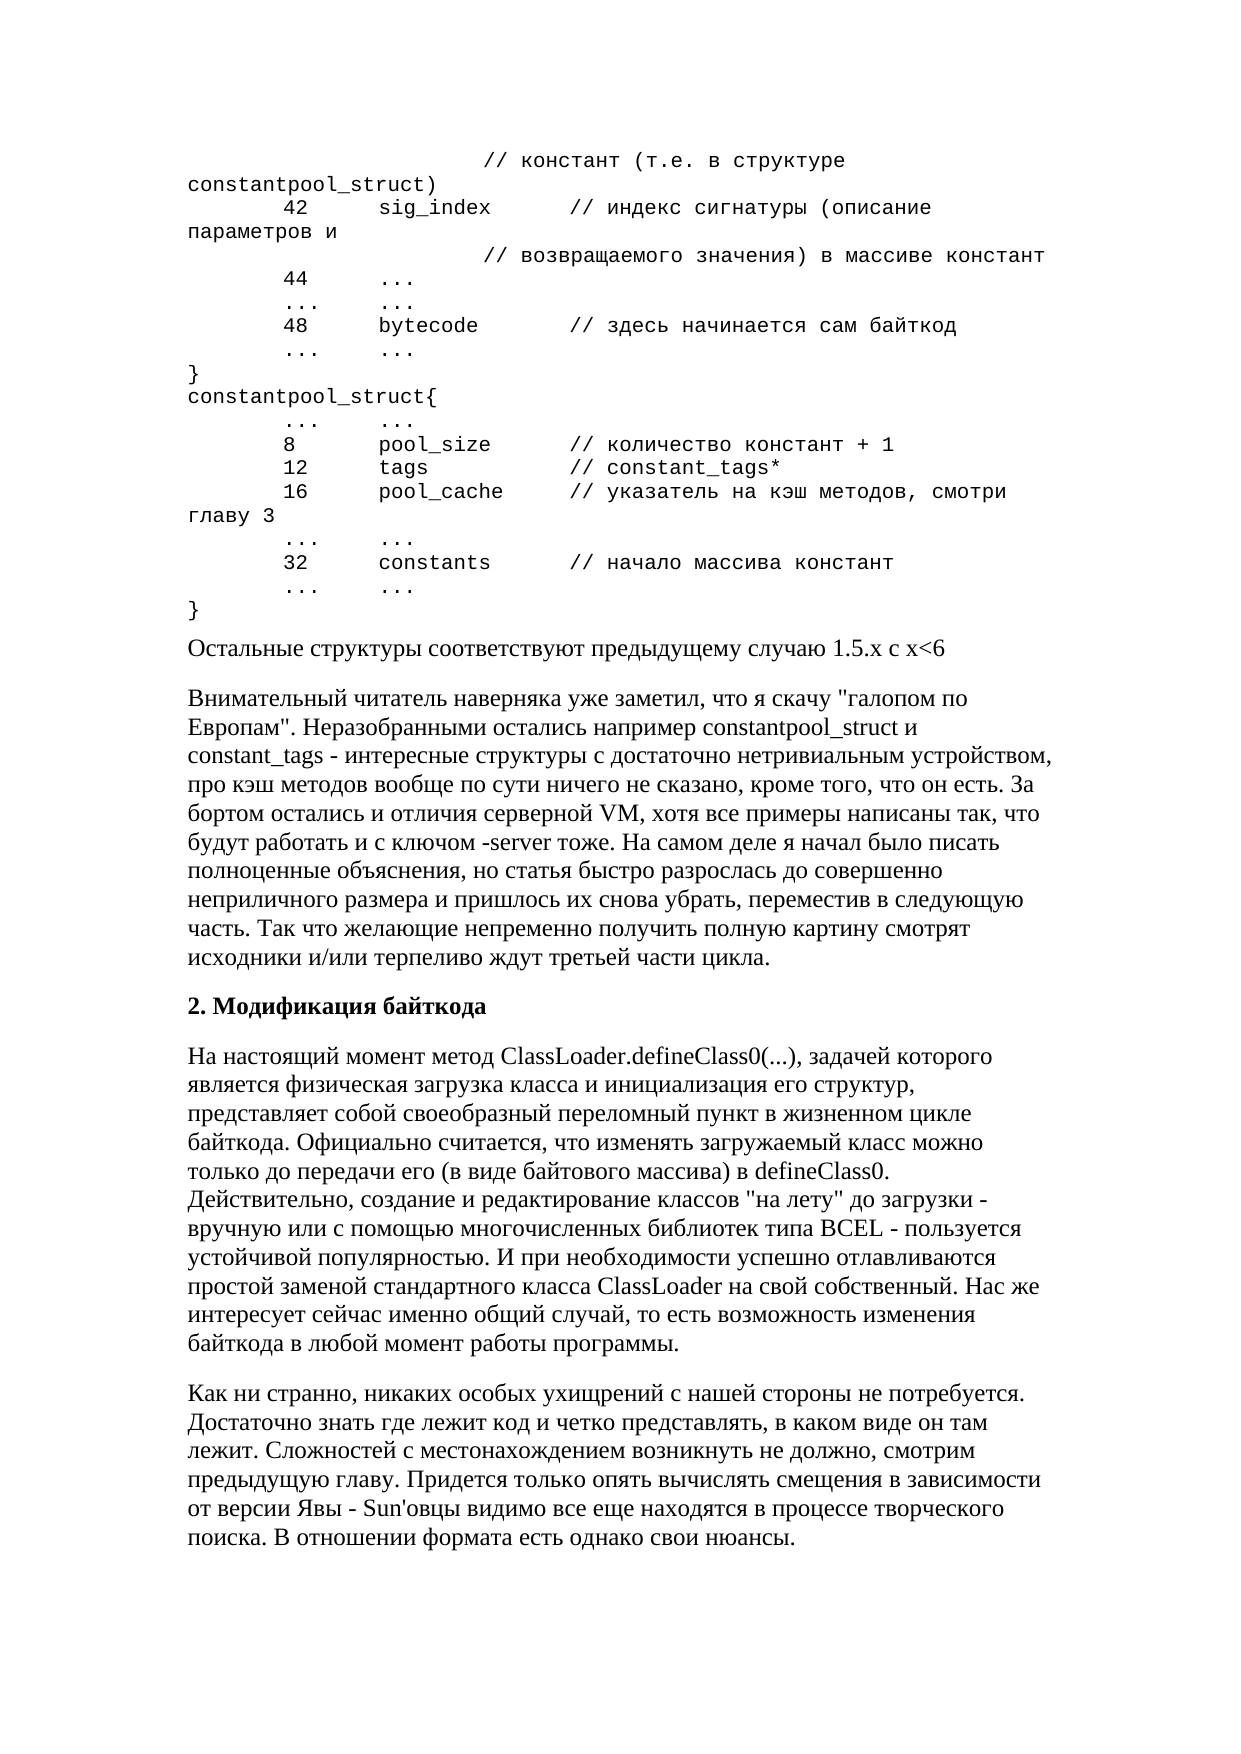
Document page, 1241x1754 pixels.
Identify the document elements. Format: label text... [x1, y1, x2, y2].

text На настоящий момент метод ClassLoader.defineClass0(...), задачей которого является физическая загрузка класса и инициализация его структур, представляет собой своеобразный переломный пункт в жизненном цикле байткода. Официально считается, что изменять загружаемый класс можно только до передачи его (в виде байтового массива) в defineClass0. Действительно, создание и редактирование классов "на лету" до загрузки - вручную или с помощью многочисленных библиотек типа BCEL - пользуется устойчивой популярностью. И при необходимости успешно отлавливаются простой заменой стандартного класса ClassLoader на свой собственный. Нас же интересует сейчас именно общий случай, то есть возможность изменения байткода в любой момент работы программы. [187, 1041, 1053, 1357]
text 32 constants // начало массива констант [187, 552, 1053, 576]
text // констант (т.е. в структуре constantpool_struct) [187, 150, 1053, 197]
text 16 pool_cache // указатель на кэш методов, смотри главу 3 [187, 481, 1053, 528]
text ... ... [187, 410, 1053, 434]
text 8 pool_size // количество констант + 1 [187, 434, 1053, 457]
text Как ни странно, никаких особых ухищрений с нашей стороны не потребуется. Достаточно знать где лежит код и четко представлять, в каком виде он там лежит. Сложностей с местонахождением возникнуть не должно, смотрим предыдущую главу. Придется только опять вычислять смещения в зависимости от версии Явы - Sun'овцы видимо все еще находятся в процессе творческого поиска. В отношении формата есть однако свои нюансы. [187, 1378, 1053, 1550]
text // возвращаемого значения) в массиве констант [187, 244, 1053, 268]
text Внимательный читатель наверняка уже заметил, что я скачу "галопом по Европам". Неразобранными остались например constantpool_struct и constant_tags - интересные структуры с достаточно нетривиальным устройством, про кэш методов вообще по сути ничего не сказано, кроме того, что он есть. За бортом остались и отличия серверной VM, хотя все примеры написаны так, что будут работать и с ключом -server тоже. На самом деле я начал было писать полноценные объяснения, но статья быстро разрослась до совершенно неприличного размера и пришлось их снова убрать, переместив в следующую часть. Так что желающие непременно получить полную картину смотрят исходники и/или терпеливо ждут третьей части цикла. [187, 683, 1053, 970]
text constantpool_struct{ [187, 386, 1053, 410]
text ... ... [187, 339, 1053, 363]
text 42 sig_index // индекс сигнатуры (описание параметров и [187, 197, 1053, 244]
text 48 bytecode // здесь начинается сам байткод [187, 316, 1053, 339]
text } [187, 599, 1053, 623]
text } [187, 363, 1053, 386]
text ... ... [187, 528, 1053, 552]
text ... ... [187, 576, 1053, 599]
text 12 tags // constant_tags* [187, 457, 1053, 481]
text ... ... [187, 292, 1053, 316]
text 44 ... [187, 268, 1053, 292]
text Остальные структуры соответствуют предыдущему случаю 1.5.x с x<6 [187, 633, 1053, 662]
text 2. Модификация байткода [187, 991, 1053, 1020]
